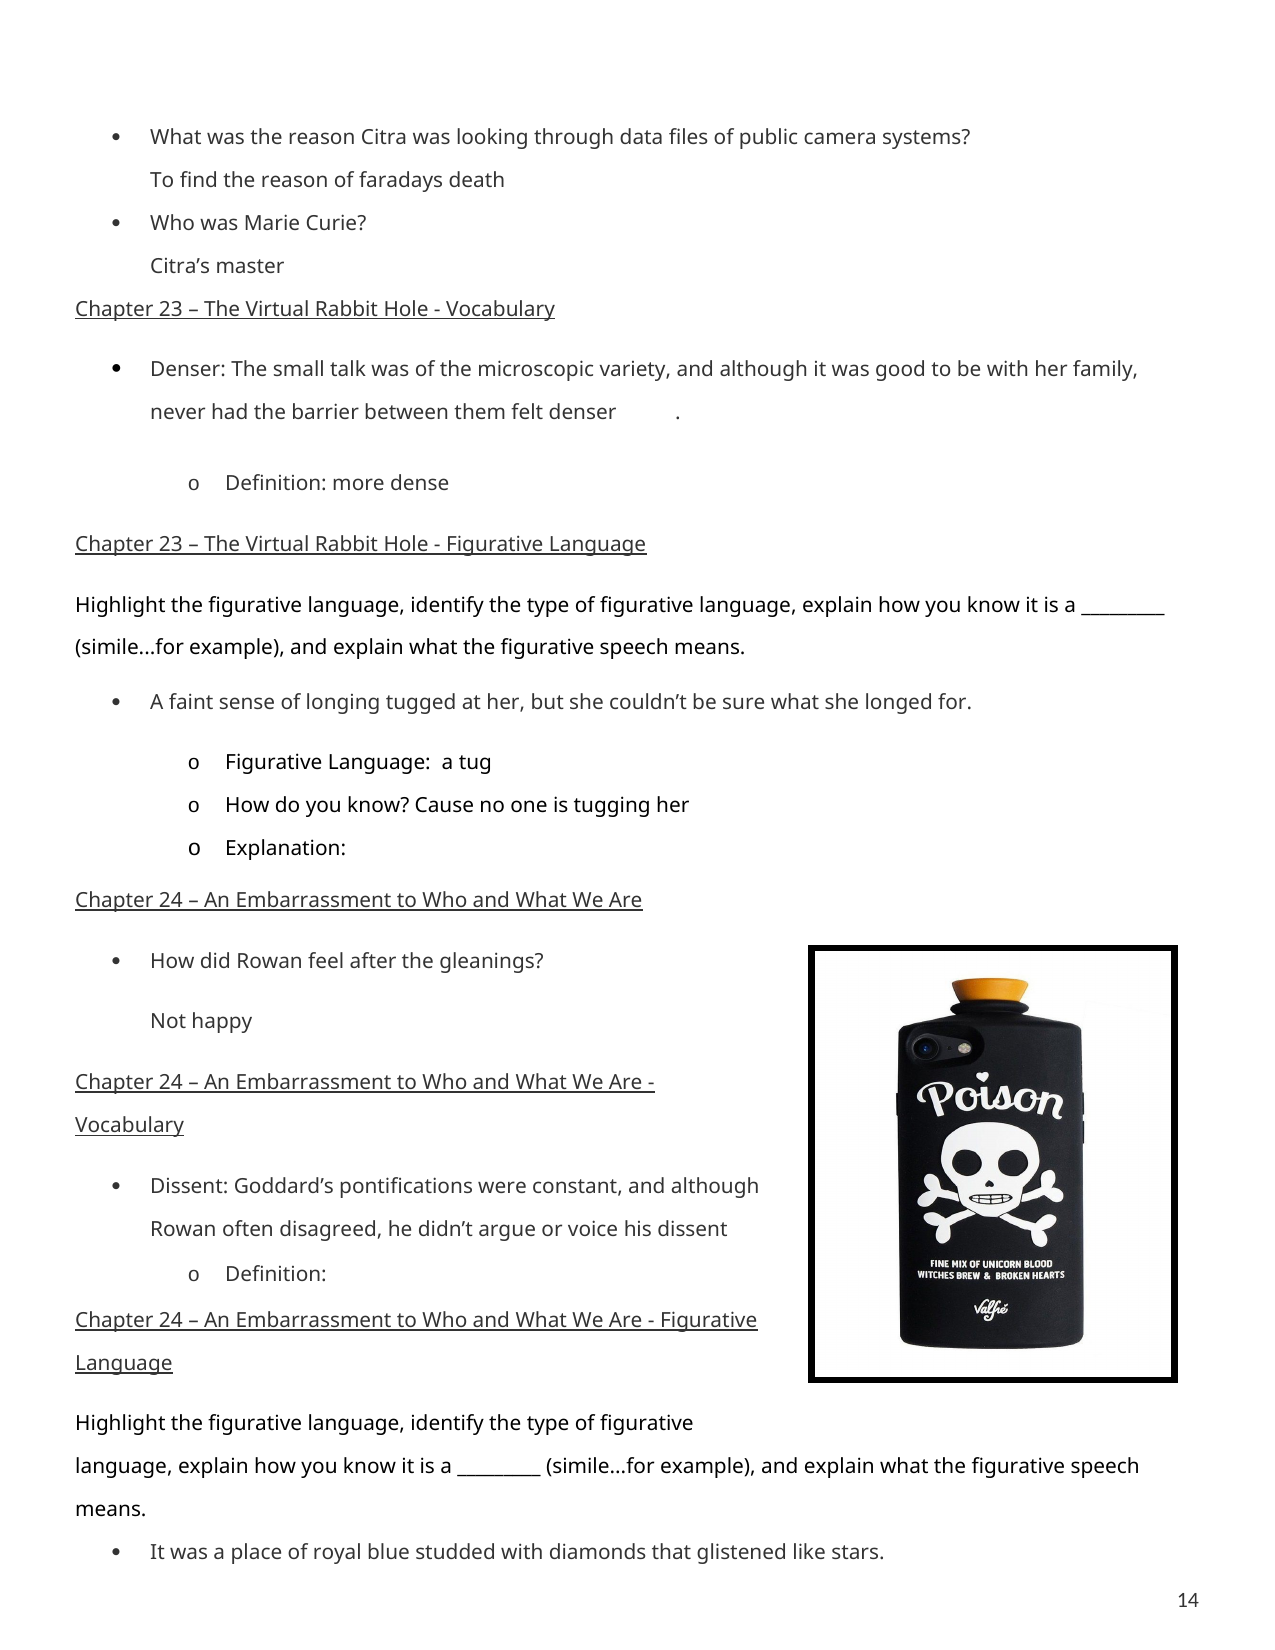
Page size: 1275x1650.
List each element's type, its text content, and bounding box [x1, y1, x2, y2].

list Who was Marie Curie? [112, 122, 1199, 150]
list Citra’s master [112, 165, 1199, 193]
text Chapter 24 – An Embarrassment to Who and What We Are [75, 799, 1199, 828]
list Definition: [1178, 1173, 1199, 1202]
text Chapter 24 – An Embarrassment to Who and What We Are - [75, 981, 808, 1009]
list Definition: [187, 1173, 808, 1202]
list Denser: The small talk was of the microscopic variety, and although it was good to be with her family, never had the barrier between them felt denser​ . ​ [112, 268, 1199, 339]
list Figurative Language: stars [187, 1512, 1198, 1540]
list Dissent: Goddard’s pontifications were constant, and although Rowan often disagreed, he didn’t argue or voice his dissent [112, 1085, 808, 1156]
list Not happy [112, 921, 808, 949]
text Chapter 23 – The Virtual Rabbit Hole - Figurative Language [75, 443, 1141, 472]
picture [815, 865, 1171, 1291]
text Chapter 23 – The Virtual Rabbit Hole - Vocabulary [75, 208, 1141, 236]
text Chapter 24 – An Embarrassment to Who and What We Are - Figurative Language [75, 1219, 808, 1290]
list How do you know? Cause no one is tugging her [187, 704, 1198, 733]
text Vocabulary [75, 1024, 808, 1053]
list Definition: more dense [187, 382, 1199, 411]
list Not happy [1178, 921, 1199, 949]
list A faint sense of longing tugged at her, but she couldn’t be sure what she longed for. [112, 601, 1199, 629]
list Figurative Language: a tug [187, 661, 1198, 690]
list How did Rowan feel after the gleanings? [112, 860, 808, 888]
list It was a place of royal blue studded with diamonds that glistened like stars. [112, 1451, 1199, 1479]
text Highlight the figurative language, identify the type of figurative language, explain how you know it is a _________ (simile...for example), and explain what the figurative speech means. [75, 504, 1198, 575]
list Explanation: [187, 747, 1198, 776]
text Highlight the figurative language, identify the type of figurative language, explain how you know it is a _________ (simile...for example), and explain what the figurative speech means. [75, 1322, 1198, 1436]
